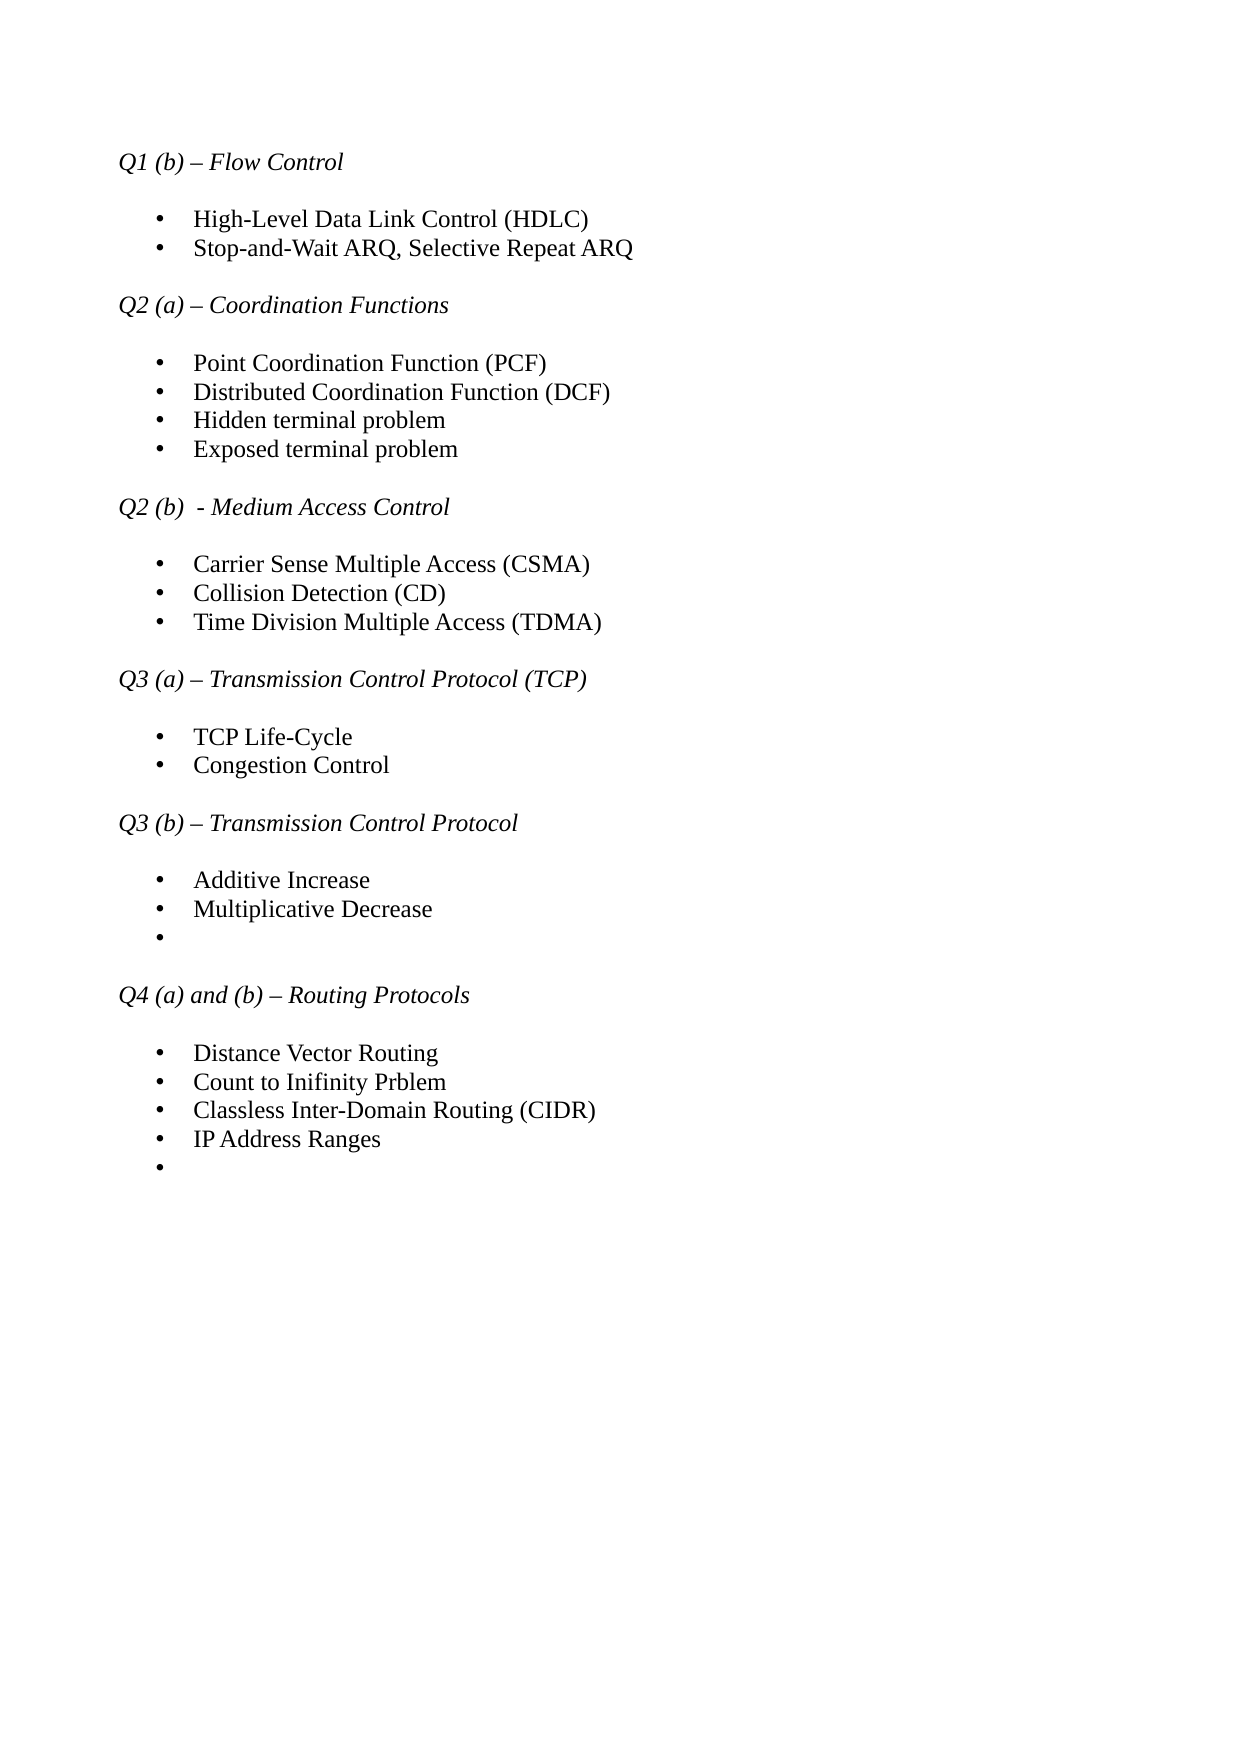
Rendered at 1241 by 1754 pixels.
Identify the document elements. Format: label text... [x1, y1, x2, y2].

list TCP Life-Cycle [156, 722, 1122, 751]
text Q4 (a) and (b) – Routing Protocols [118, 981, 1122, 1009]
list Multiplicative Decrease [156, 894, 1122, 923]
list Congestion Control [156, 751, 1122, 779]
list Distributed Coordination Function (DCF) [156, 377, 1122, 406]
list Classless Inter-Domain Routing (CIDR) [156, 1096, 1122, 1124]
list IP Address Ranges [156, 1124, 1122, 1153]
list Additive Increase [156, 866, 1122, 894]
list High-Level Data Link Control (HDLC) [156, 204, 1122, 233]
list Count to Inifinity Prblem [156, 1067, 1122, 1096]
list Distance Vector Routing [156, 1038, 1122, 1067]
list Hidden terminal problem [156, 406, 1122, 434]
list Stop-and-Wait ARQ, Selective Repeat ARQ [156, 233, 1122, 262]
text Q2 (b) - Medium Access Control [118, 492, 1122, 521]
list Time Division Multiple Access (TDMA) [156, 607, 1122, 636]
list Carrier Sense Multiple Access (CSMA) [156, 549, 1122, 578]
list Exposed terminal problem [156, 434, 1122, 463]
text Q2 (a) – Coordination Functions [118, 291, 1122, 319]
text Q1 (b) – Flow Control [118, 147, 1122, 176]
list Collision Detection (CD) [156, 578, 1122, 607]
list Point Coordination Function (PCF) [156, 348, 1122, 377]
text Q3 (b) – Transmission Control Protocol [118, 808, 1122, 837]
text Q3 (a) – Transmission Control Protocol (TCP) [118, 664, 1122, 693]
